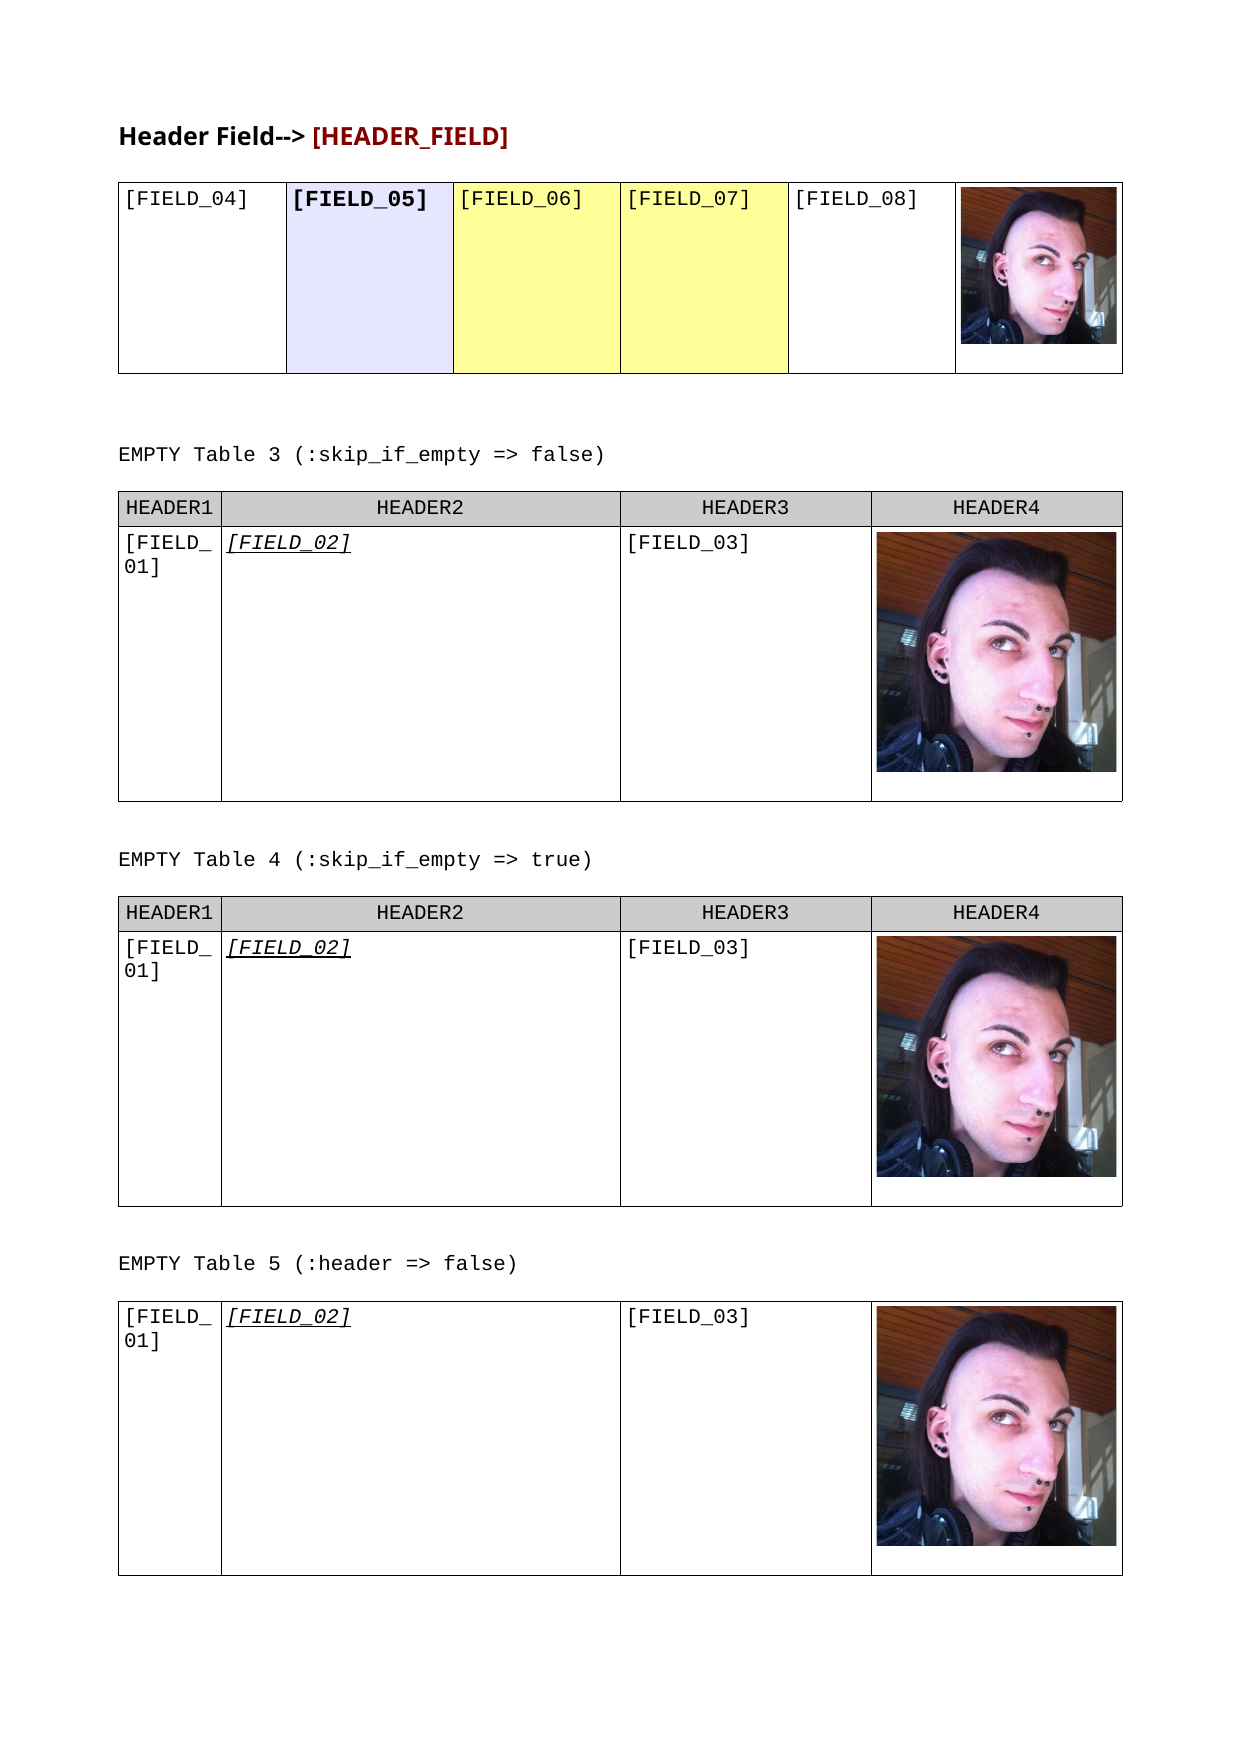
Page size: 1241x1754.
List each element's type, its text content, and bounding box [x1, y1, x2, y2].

table_header [956, 344, 1122, 373]
table_header [956, 188, 960, 343]
table_header [872, 1302, 1122, 1575]
table_header HEADER3 [621, 492, 871, 526]
table_header HEADER2 [222, 492, 620, 526]
table_cell [FIELD_02] [222, 932, 620, 1206]
table_cell [FIELD_01] [119, 932, 221, 1206]
table_cell [872, 527, 1122, 801]
table_header HEADER2 [222, 897, 620, 931]
text EMPTY Table 4 (:skip_if_empty => true) [118, 848, 1122, 872]
table_header [956, 183, 1122, 187]
table_header [FIELD_03] [621, 1302, 871, 1575]
table_header [FIELD_08] [789, 183, 955, 373]
table_cell [FIELD_02] [222, 527, 620, 801]
table_header HEADER3 [621, 897, 871, 931]
text EMPTY Table 5 (:header => false) [118, 1253, 1122, 1277]
table_header [1117, 188, 1122, 343]
table_header HEADER4 [872, 897, 1122, 931]
table_header [FIELD_02] [222, 1302, 620, 1575]
table_cell [FIELD_03] [621, 932, 871, 1206]
table_header HEADER4 [872, 492, 1122, 526]
table_header [FIELD_04] [119, 183, 286, 373]
table_header [FIELD_05] [287, 183, 453, 373]
table_header HEADER1 [119, 897, 221, 931]
picture [876, 936, 1117, 1177]
picture [960, 187, 1117, 344]
table_cell [FIELD_01] [119, 527, 221, 801]
table_cell [FIELD_03] [621, 527, 871, 801]
table_cell [872, 932, 1122, 1206]
table_header HEADER1 [119, 492, 221, 526]
table_header [FIELD_07] [621, 183, 788, 373]
table_header [FIELD_06] [454, 183, 620, 373]
picture [876, 1306, 1117, 1546]
picture [876, 532, 1117, 772]
text EMPTY Table 3 (:skip_if_empty => false) [118, 444, 1122, 467]
table_header [FIELD_01] [119, 1302, 221, 1575]
